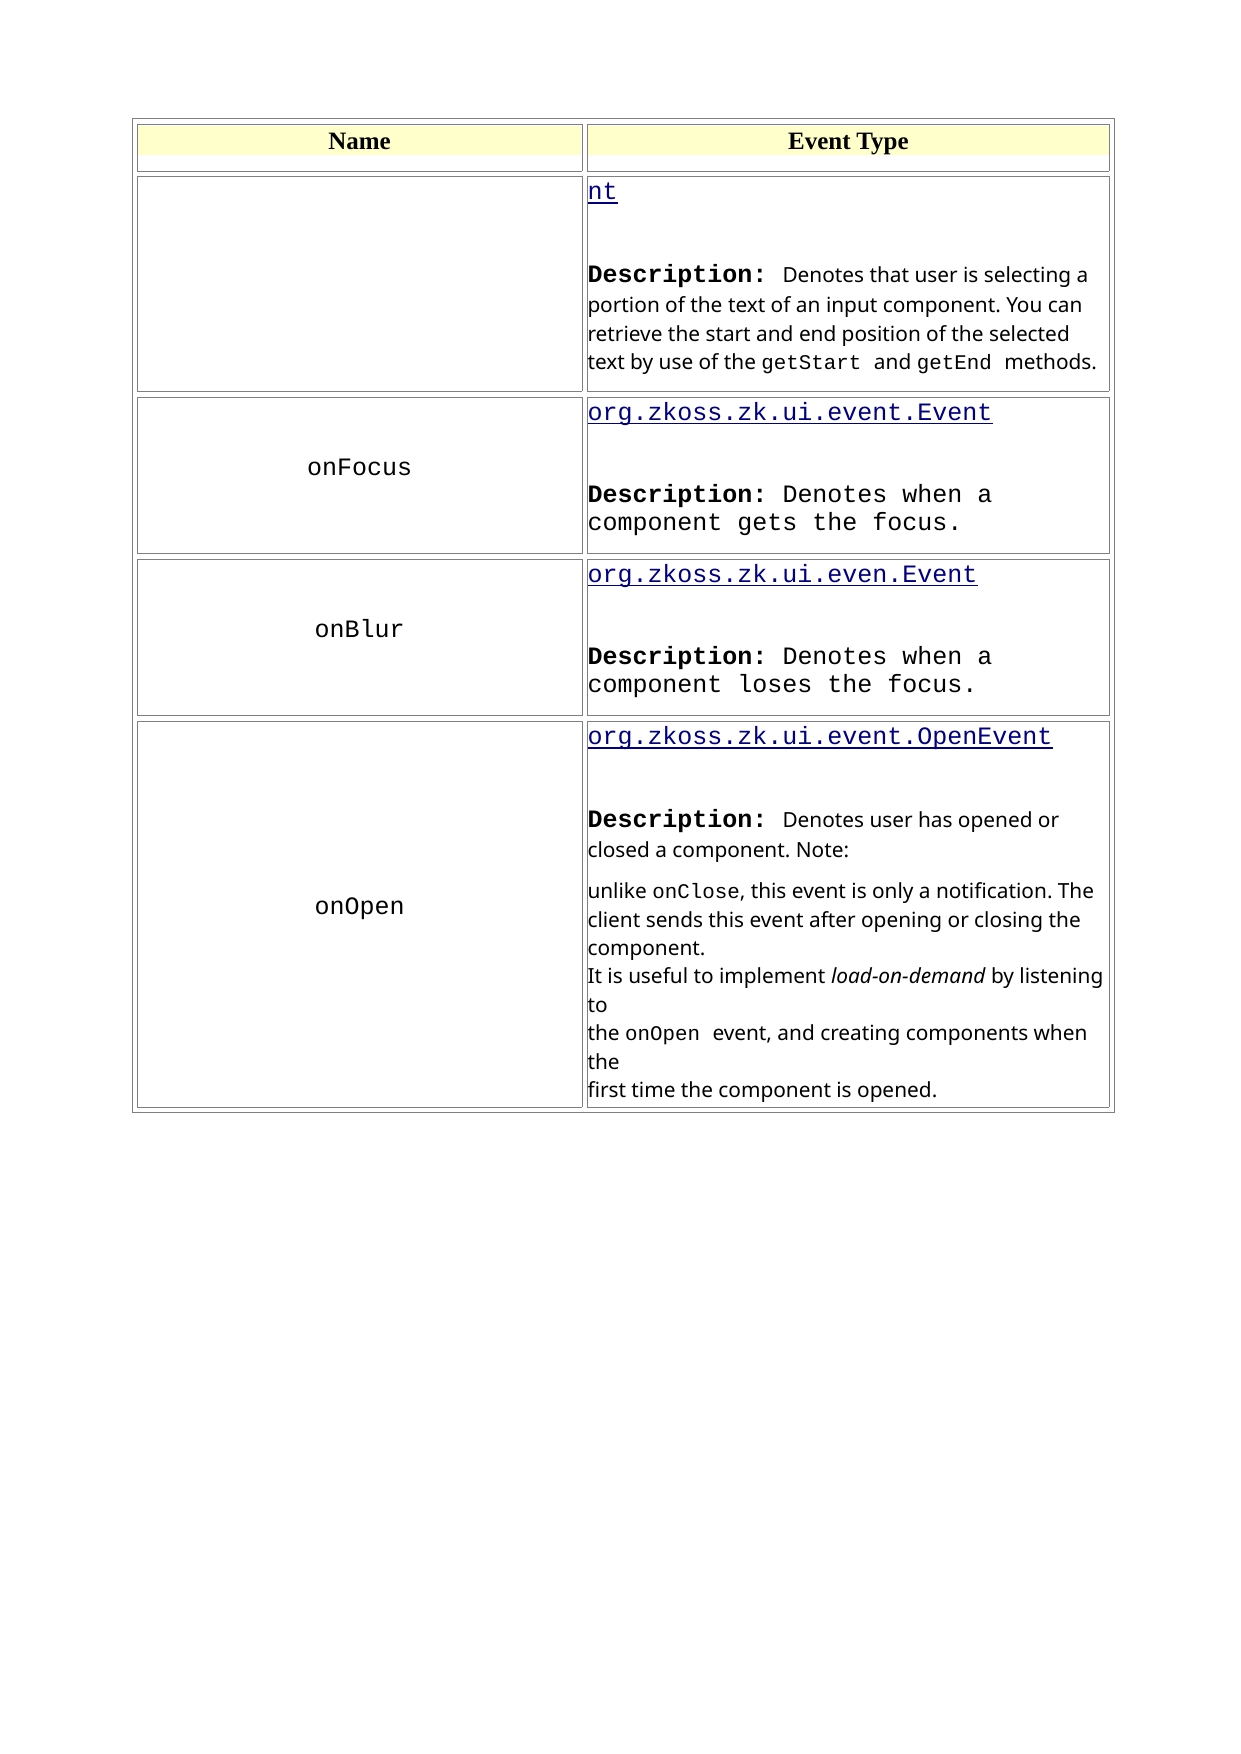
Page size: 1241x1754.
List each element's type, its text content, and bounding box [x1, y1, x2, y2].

table_header Name [134, 119, 584, 171]
table_cell org.zkoss.zk.ui.event.Event Description: Denotes when a component gets the focus. [584, 391, 1112, 553]
table_cell org.zkoss.zk.ui.event.OpenEvent Description: Denotes user has opened or closed a component. Note: unlike onClose, this event is only a notification. The client sends this event after opening or closing the component. It is useful to implement load-on-demand by listening to the onOpen event, and creating components when the first time the component is opened. [584, 715, 1112, 1107]
table_cell org.zkoss.zk.ui.even.Event Description: Denotes when a component loses the focus. [584, 553, 1112, 715]
table_header Event Type [584, 119, 1112, 171]
table_cell [134, 171, 584, 391]
table_cell onOpen [134, 715, 584, 1107]
table_cell onBlur [134, 553, 584, 715]
table_cell nt Description: Denotes that user is selecting a portion of the text of an input component. You can retrieve the start and end position of the selected text by use of the getStart and getEnd methods. [584, 171, 1112, 391]
table_cell onFocus [134, 391, 584, 553]
